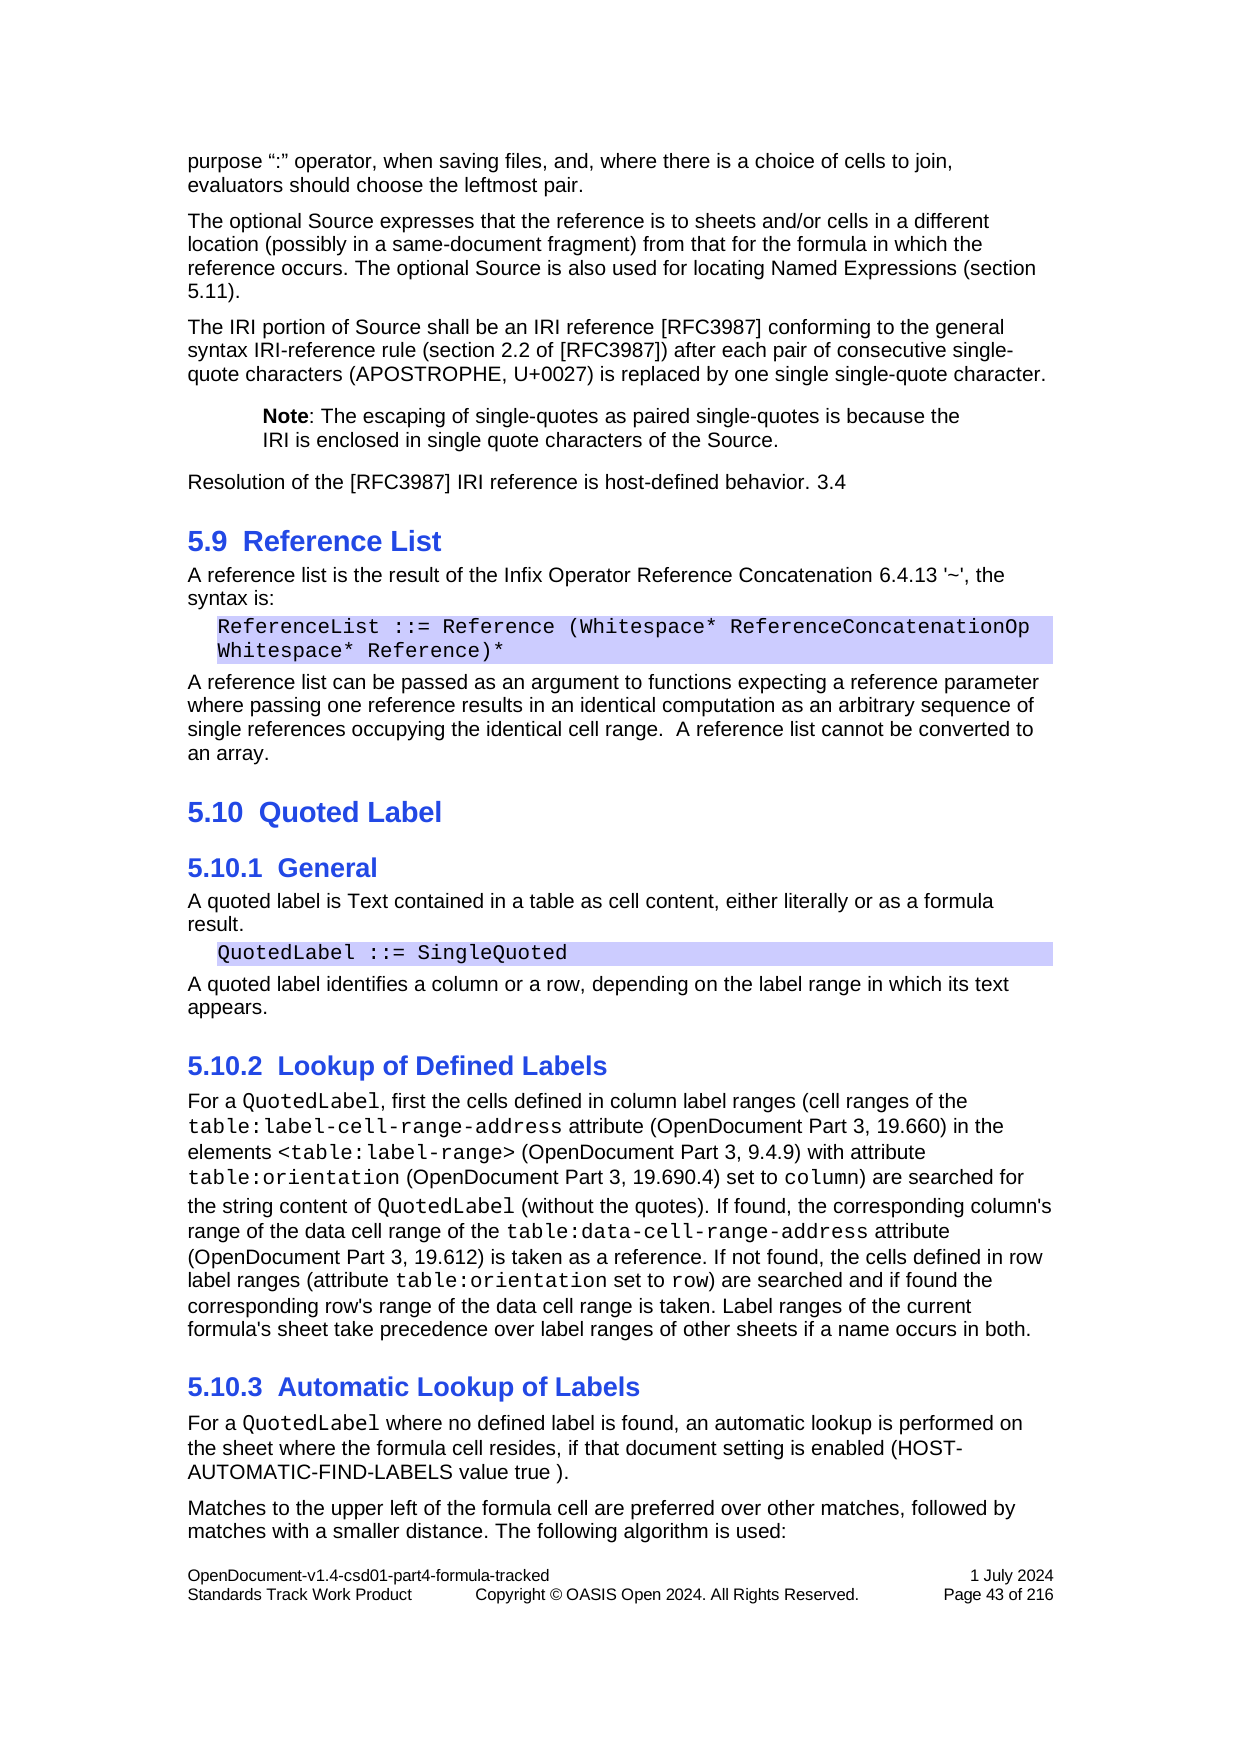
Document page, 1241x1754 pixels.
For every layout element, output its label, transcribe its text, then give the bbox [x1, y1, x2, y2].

text A reference list can be passed as an argument to functions expecting a reference parameter where passing one reference results in an identical computation as an arbitrary sequence of single references occupying the identical cell range. A reference list cannot be converted to an array. [187, 670, 1053, 764]
text A reference list is the result of the Infix Operator Reference Concatenation 6.4.13 '~', the syntax is: [187, 563, 1053, 610]
subtitle General [187, 853, 1053, 883]
text The IRI portion of Source shall be an IRI reference [RFC3987] conforming to the general syntax IRI-reference rule (section 2.2 of [RFC3987]) after each pair of consecutive single-quote characters (APOSTROPHE, U+0027) is replaced by one single single-quote character. [187, 315, 1053, 386]
text The optional Source expresses that the reference is to sheets and/or cells in a different location (possibly in a same-document fragment) from that for the formula in which the reference occurs. The optional Source is also used for locating Named Expressions (section 5.11). [187, 209, 1053, 303]
text purpose “:” operator, when saving files, and, where there is a choice of cells to join, evaluators should choose the leftmost pair. [187, 150, 1053, 197]
subtitle Quoted Label [187, 796, 1053, 828]
subtitle Reference List [187, 525, 1053, 557]
text QuotedLabel ::= SingleQuoted [217, 942, 1053, 966]
text For a QuotedLabel where no defined label is found, an automatic lookup is performed on the sheet where the formula cell resides, if that document setting is enabled (HOST-AUTOMATIC-FIND-LABELS value true ). [187, 1408, 1053, 1484]
text Resolution of the [RFC3987] IRI reference is host-defined behavior. 3.4 [187, 470, 1053, 494]
text A quoted label identifies a column or a row, depending on the label range in which its text appears. [187, 972, 1053, 1019]
text For a QuotedLabel, first the cells defined in column label ranges (cell ranges of the table:label-cell-range-address attribute (OpenDocument Part 3, 19.660) in the elements <table:label-range> (OpenDocument Part 3, 9.4.9) with attribute table:orientation (OpenDocument Part 3, 19.690.4) set to column) are searched for the string content of QuotedLabel (without the quotes). If found, the corresponding column's range of the data cell range of the table:data-cell-range-address attribute (OpenDocument Part 3, 19.612) is taken as a reference. If not found, the cells defined in row label ranges (attribute table:orientation set to row) are searched and if found the corresponding row's range of the data cell range is taken. Label ranges of the current formula's sheet take precedence over label ranges of other sheets if a name occurs in both. [187, 1086, 1053, 1341]
text Note: The escaping of single-quotes as paired single-quotes is because the IRI is enclosed in single quote characters of the Source. [262, 404, 978, 452]
text Matches to the upper left of the formula cell are preferred over other matches, followed by matches with a smaller distance. The following algorithm is used: [187, 1496, 1053, 1543]
subtitle Automatic Lookup of Labels [187, 1372, 1053, 1402]
text ReferenceList ::= Reference (Whitespace* ReferenceConcatenationOp Whitespace* Reference)* [217, 616, 1053, 664]
subtitle Lookup of Defined Labels [187, 1050, 1053, 1080]
text A quoted label is Text contained in a table as cell content, either literally or as a formula result. [187, 889, 1053, 936]
